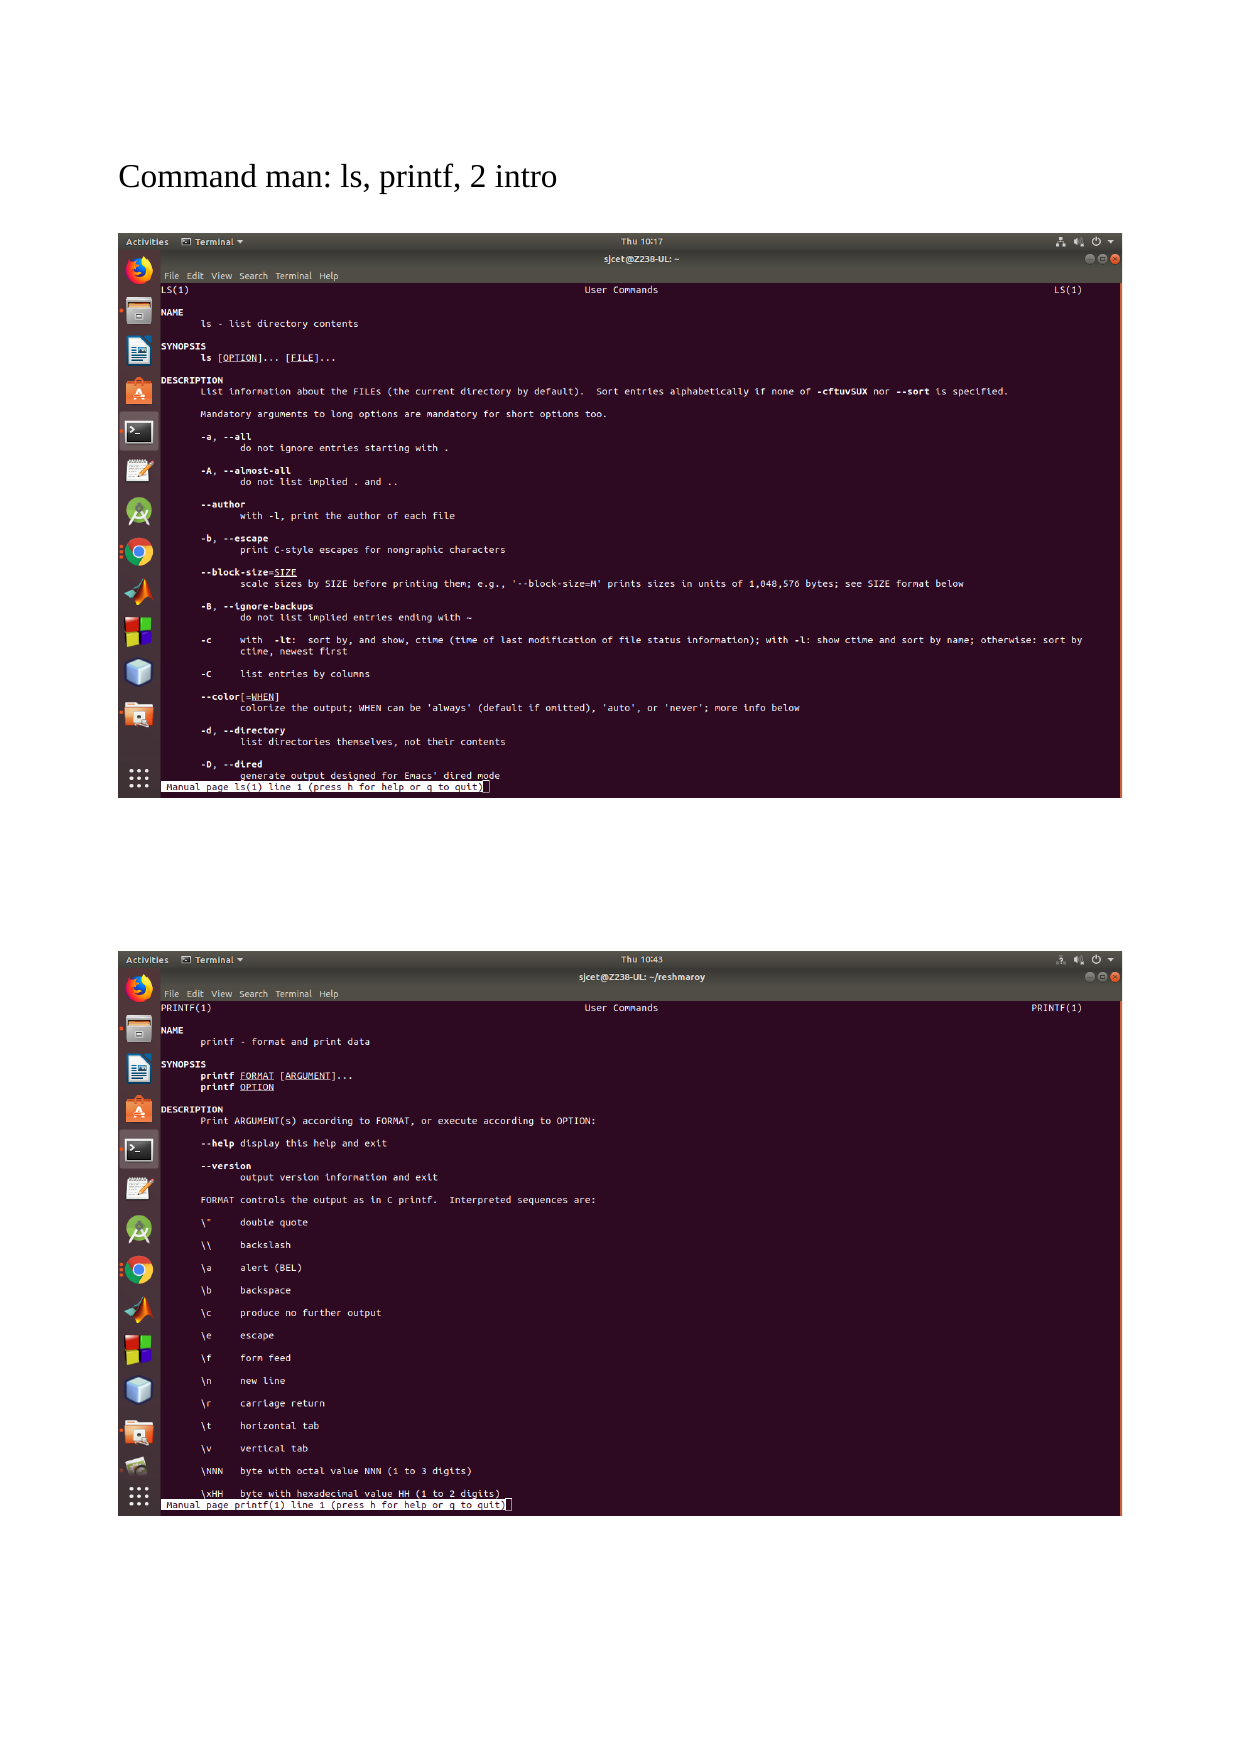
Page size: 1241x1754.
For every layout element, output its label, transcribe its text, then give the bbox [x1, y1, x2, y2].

text Command man: ls, printf, 2 intro [118, 156, 1122, 195]
picture [118, 951, 1123, 1516]
picture [118, 233, 1123, 798]
